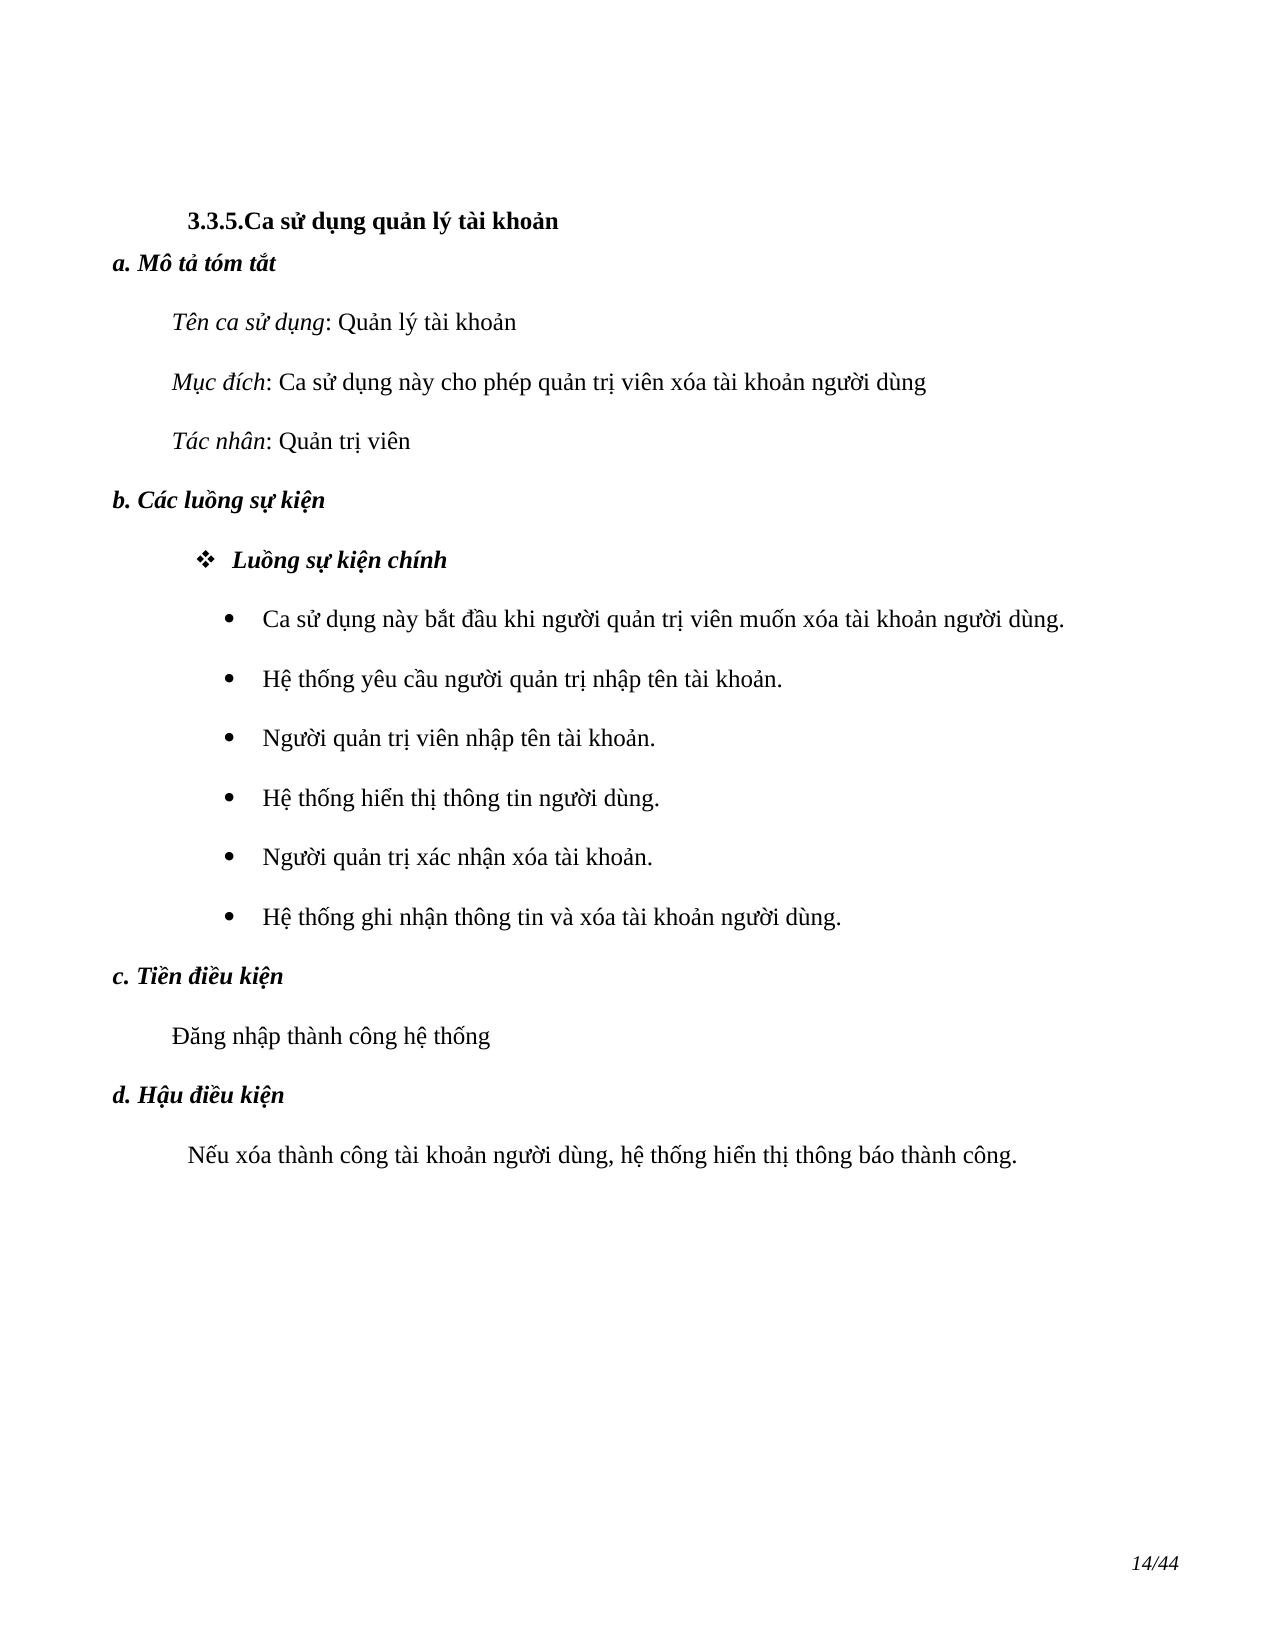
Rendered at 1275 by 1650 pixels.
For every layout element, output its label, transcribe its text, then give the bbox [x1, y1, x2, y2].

text Nếu xóa thành công tài khoản người dùng, hệ thống hiển thị thông báo thành công. [112, 1140, 1181, 1169]
text b. Các luồng sự kiện [112, 486, 1181, 514]
text d. Hậu điều kiện [112, 1080, 1181, 1109]
list Hệ thống yêu cầu người quản trị nhập tên tài khoản. [225, 664, 1181, 693]
text a. Mô tả tóm tắt [112, 248, 1181, 276]
text Tên ca sử dụng: Quản lý tài khoản [172, 307, 1181, 336]
list Hệ thống ghi nhận thông tin và xóa tài khoản người dùng. [225, 902, 1181, 931]
text c. Tiền điều kiện [112, 961, 1181, 990]
text Tác nhân: Quản trị viên [112, 426, 1181, 455]
text Mục đích: Ca sử dụng này cho phép quản trị viên xóa tài khoản người dùng [112, 367, 1181, 395]
list Hệ thống hiển thị thông tin người dùng. [225, 783, 1181, 812]
list Ca sử dụng này bắt đầu khi người quản trị viên muốn xóa tài khoản người dùng. [225, 604, 1181, 633]
list Người quản trị xác nhận xóa tài khoản. [225, 842, 1181, 871]
subtitle Ca sử dụng quản lý tài khoản [187, 206, 1181, 235]
list Người quản trị viên nhập tên tài khoản. [225, 723, 1181, 752]
list Luồng sự kiện chính [194, 545, 1181, 574]
text Đăng nhập thành công hệ thống [112, 1021, 1181, 1050]
